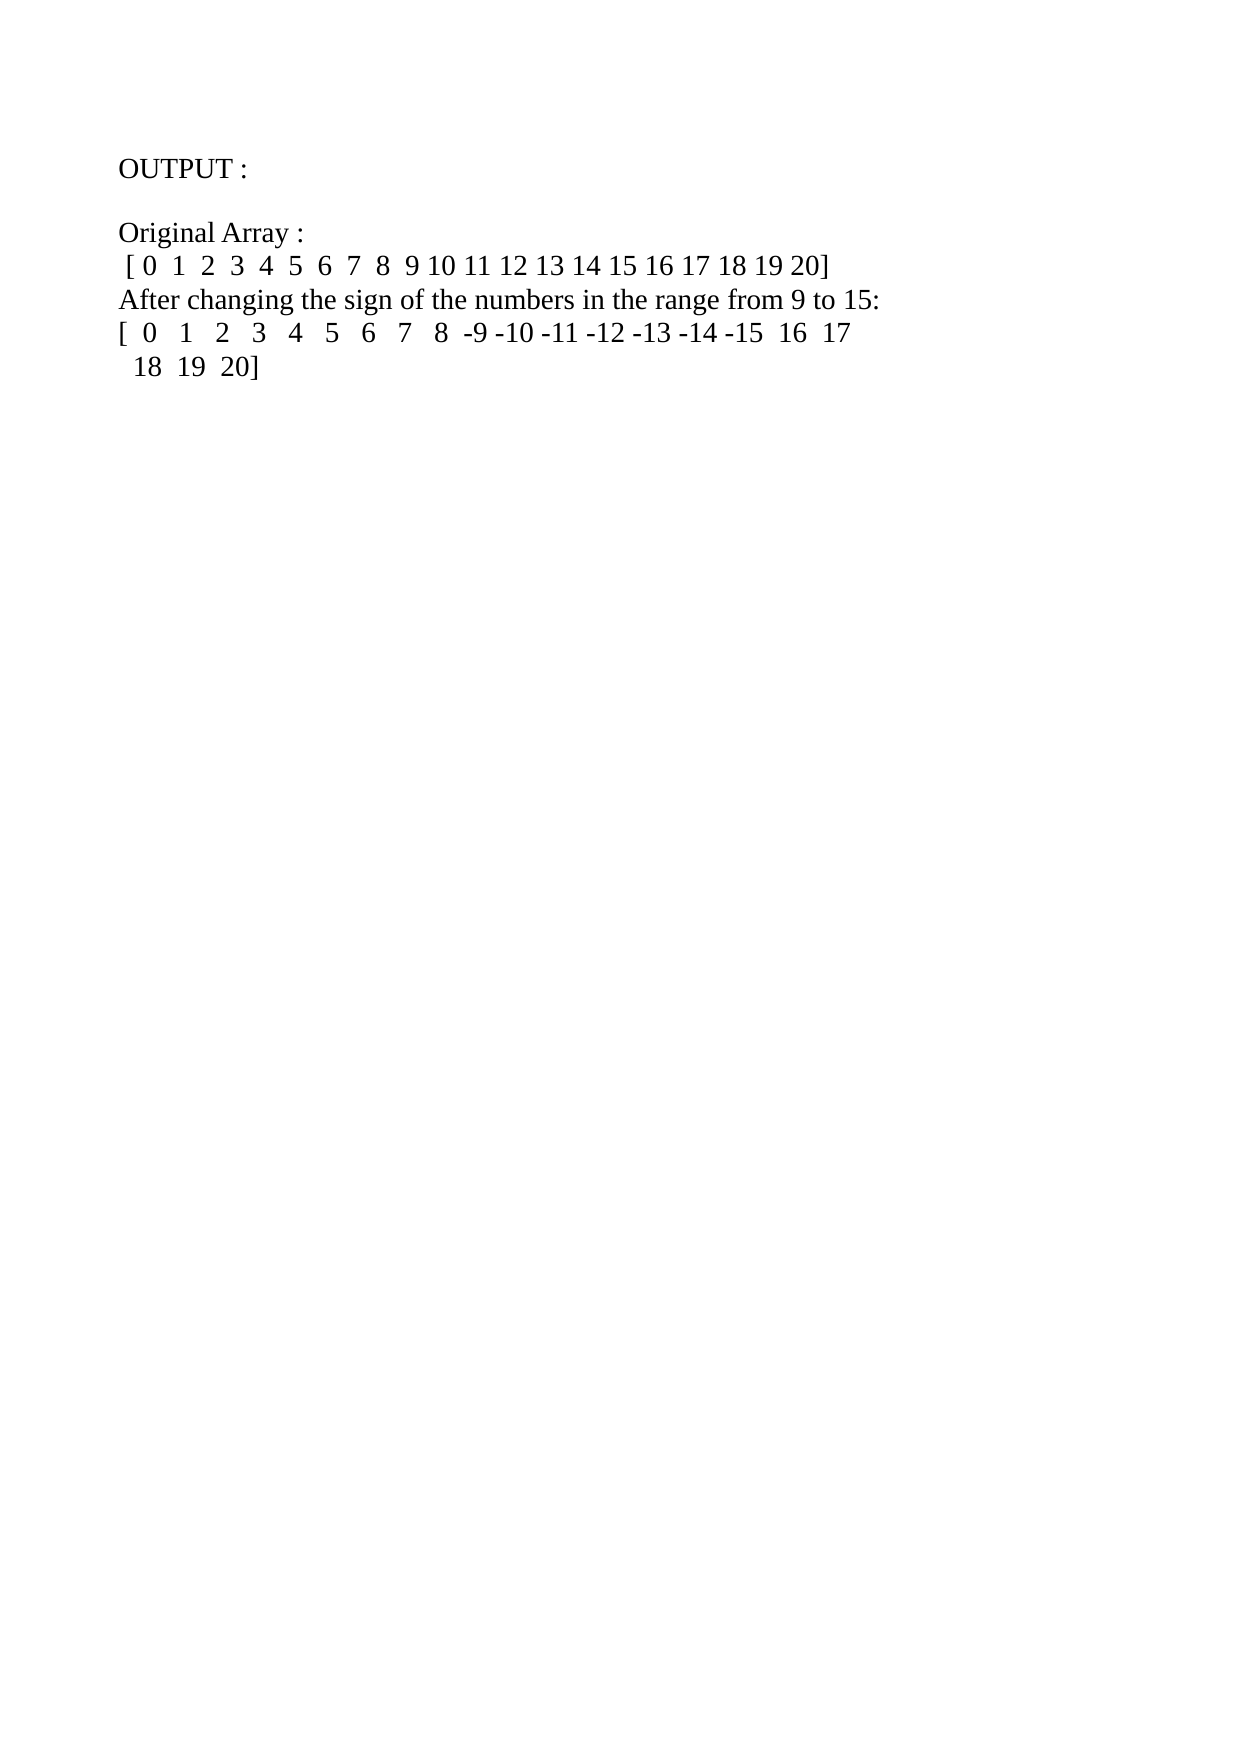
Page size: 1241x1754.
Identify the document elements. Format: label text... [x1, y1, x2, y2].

text OUTPUT : [118, 152, 1122, 185]
text [ 0 1 2 3 4 5 6 7 8 -9 -10 -11 -12 -13 -14 -15 16 17 [118, 315, 1122, 349]
text [ 0 1 2 3 4 5 6 7 8 9 10 11 12 13 14 15 16 17 18 19 20] [118, 248, 1122, 282]
text 18 19 20] [118, 349, 1122, 382]
text After changing the sign of the numbers in the range from 9 to 15: [118, 282, 1122, 315]
text Original Array : [118, 215, 1122, 248]
